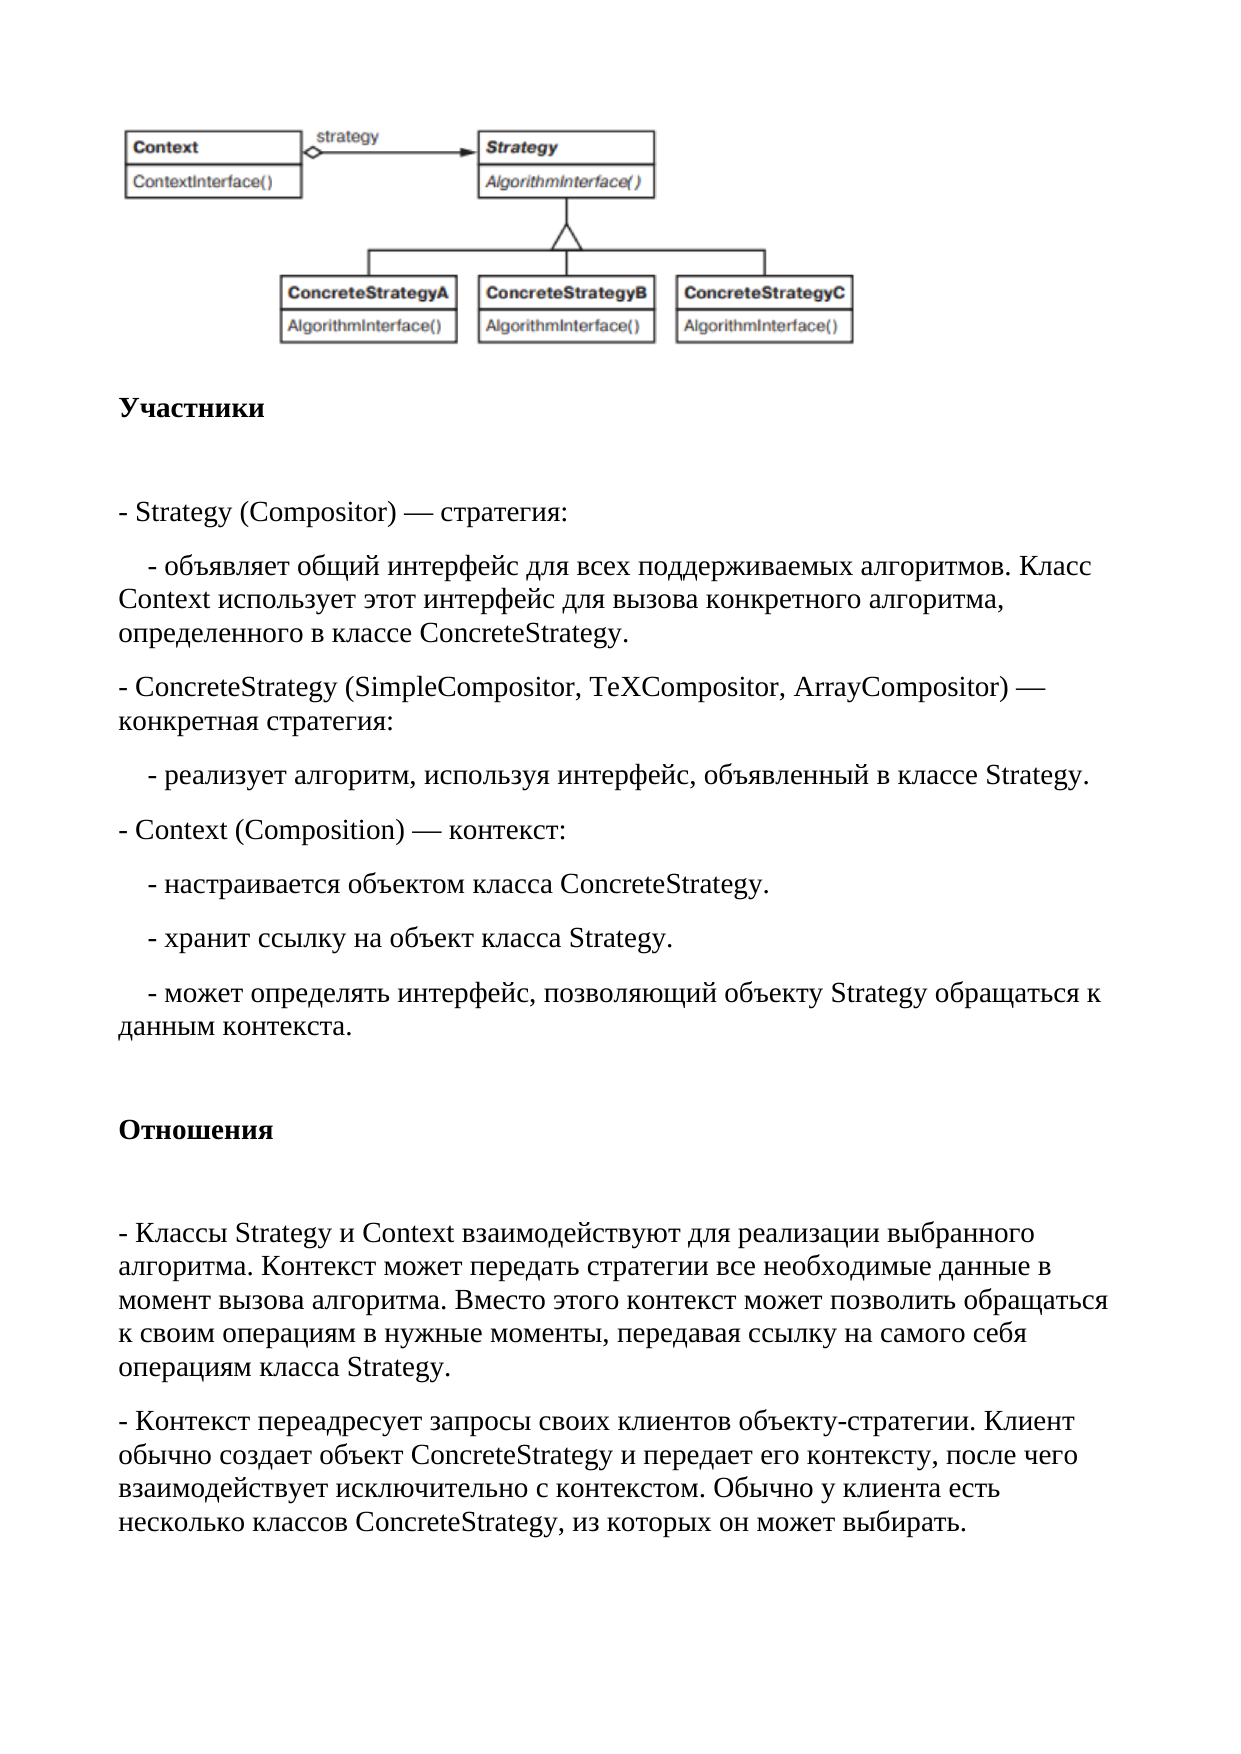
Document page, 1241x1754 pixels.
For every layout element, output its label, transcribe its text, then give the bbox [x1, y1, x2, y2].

text Участники [118, 391, 1122, 424]
text - Контекст переадресует запросы своих клиентов объекту-стратегии. Клиент обычно создает объект ConcreteStrategy и передает его контексту, после чего взаимодействует исключительно с контекстом. Обычно у клиента есть несколько классов ConcreteStrategy, из которых он может выбирать. [118, 1403, 1122, 1538]
text - может определять интерфейс, позволяющий объекту Strategy обращаться к данным контекста. [118, 975, 1122, 1042]
text - хранит ссылку на объект класса Strategy. [118, 921, 1122, 954]
text - ConcreteStrategy (SimpleCompositor, TeXCompositor, ArrayCompositor) — конкретная стратегия: [118, 669, 1122, 737]
text - Классы Strategy и Context взаимодействуют для реализации выбранного алгоритма. Контекст может передать стратегии все необходимые данные в момент вызова алгоритма. Вместо этого контекст может позволить обращаться к своим операциям в нужные моменты, передавая ссылку на самого себя операциям класса Strategy. [118, 1215, 1122, 1383]
text - реализует алгоритм, используя интерфейс, объявленный в классе Strategy. [118, 757, 1122, 791]
text - объявляет общий интерфейс для всех поддерживаемых алгоритмов. Класс Context использует этот интерфейс для вызова конкретного алгоритма, определенного в классе ConcreteStrategy. [118, 548, 1122, 649]
text - Context (Composition) — контекст: [118, 812, 1122, 845]
text Отношения [118, 1112, 1122, 1145]
text - настраивается объектом класса ConcreteStrategy. [118, 866, 1122, 900]
text - Strategy (Compositor) — стратегия: [118, 494, 1122, 527]
